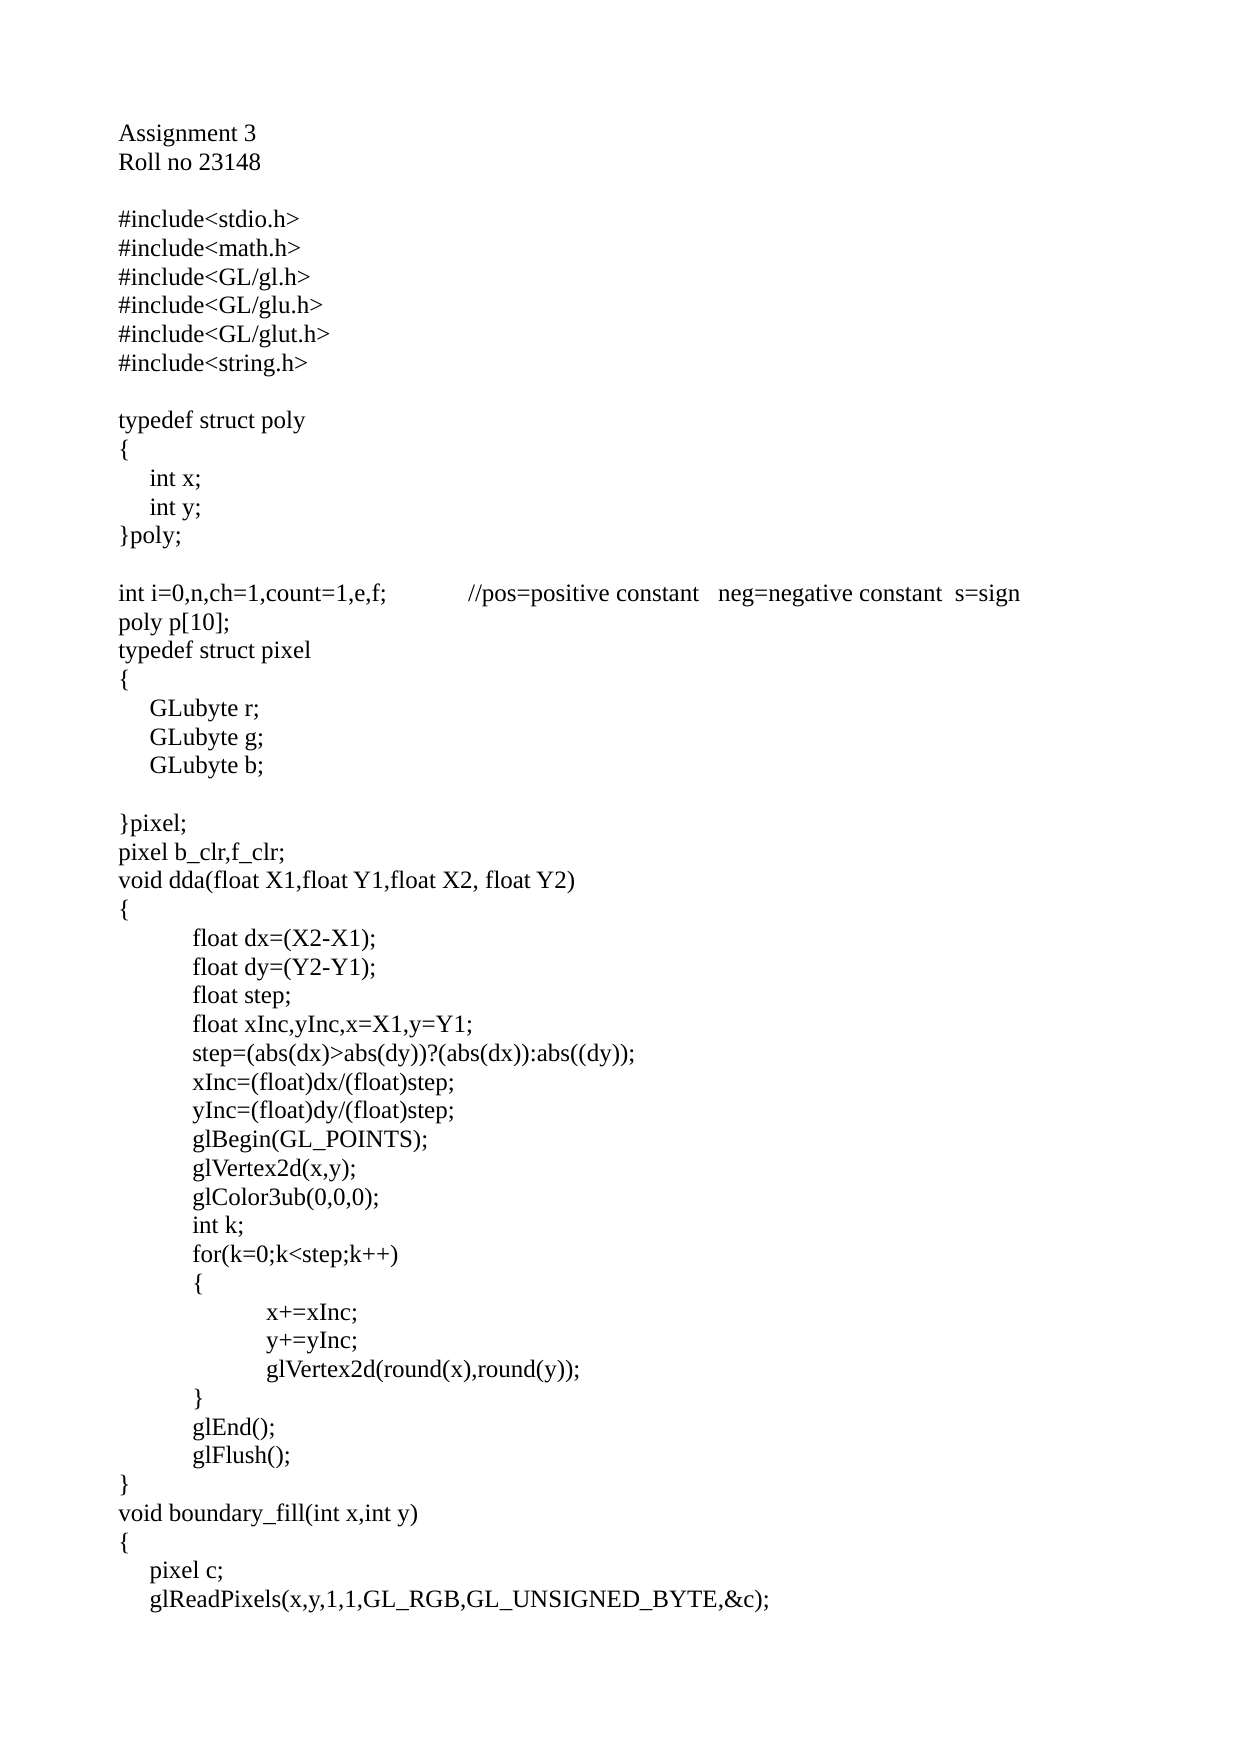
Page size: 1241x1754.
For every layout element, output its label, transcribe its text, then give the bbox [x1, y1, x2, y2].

text #include<string.h> [118, 348, 1122, 377]
text }pixel; [118, 808, 1122, 837]
text float xInc,yInc,x=X1,y=Y1; [118, 1009, 1122, 1038]
text yInc=(float)dy/(float)step; [118, 1096, 1122, 1124]
text x+=xInc; [118, 1297, 1122, 1326]
text #include<GL/glu.h> [118, 291, 1122, 319]
text typedef struct pixel [118, 636, 1122, 664]
text poly p[10]; [118, 607, 1122, 636]
text y+=yInc; [118, 1326, 1122, 1354]
text float step; [118, 981, 1122, 1009]
text int i=0,n,ch=1,count=1,e,f; //pos=positive constant neg=negative constant s=sign [118, 578, 1122, 607]
text GLubyte r; [118, 693, 1122, 722]
text #include<stdio.h> [118, 204, 1122, 233]
text { [118, 434, 1122, 463]
text glVertex2d(x,y); [118, 1153, 1122, 1182]
text pixel b_clr,f_clr; [118, 837, 1122, 866]
text GLubyte b; [118, 751, 1122, 779]
text #include<GL/glut.h> [118, 319, 1122, 348]
text { [118, 1527, 1122, 1556]
text void dda(float X1,float Y1,float X2, float Y2) [118, 866, 1122, 894]
text glVertex2d(round(x),round(y)); [118, 1354, 1122, 1383]
text xInc=(float)dx/(float)step; [118, 1067, 1122, 1096]
text void boundary_fill(int x,int y) [118, 1498, 1122, 1527]
text { [118, 1268, 1122, 1297]
text }poly; [118, 521, 1122, 549]
text glFlush(); [118, 1441, 1122, 1469]
text } [118, 1383, 1122, 1412]
text { [118, 664, 1122, 693]
text pixel c; [118, 1556, 1122, 1584]
text } [118, 1469, 1122, 1498]
text glColor3ub(0,0,0); [118, 1182, 1122, 1211]
text glReadPixels(x,y,1,1,GL_RGB,GL_UNSIGNED_BYTE,&c); [118, 1584, 1122, 1613]
text float dx=(X2-X1); [118, 923, 1122, 952]
text glBegin(GL_POINTS); [118, 1124, 1122, 1153]
text int k; [118, 1211, 1122, 1239]
text #include<GL/gl.h> [118, 262, 1122, 291]
text { [118, 894, 1122, 923]
text float dy=(Y2-Y1); [118, 952, 1122, 981]
text Roll no 23148 [118, 147, 1122, 176]
text step=(abs(dx)>abs(dy))?(abs(dx)):abs((dy)); [118, 1038, 1122, 1067]
text typedef struct poly [118, 406, 1122, 434]
text Assignment 3 [118, 118, 1122, 147]
text int x; [118, 463, 1122, 492]
text #include<math.h> [118, 233, 1122, 262]
text int y; [118, 492, 1122, 521]
text GLubyte g; [118, 722, 1122, 751]
text glEnd(); [118, 1412, 1122, 1441]
text for(k=0;k<step;k++) [118, 1239, 1122, 1268]
